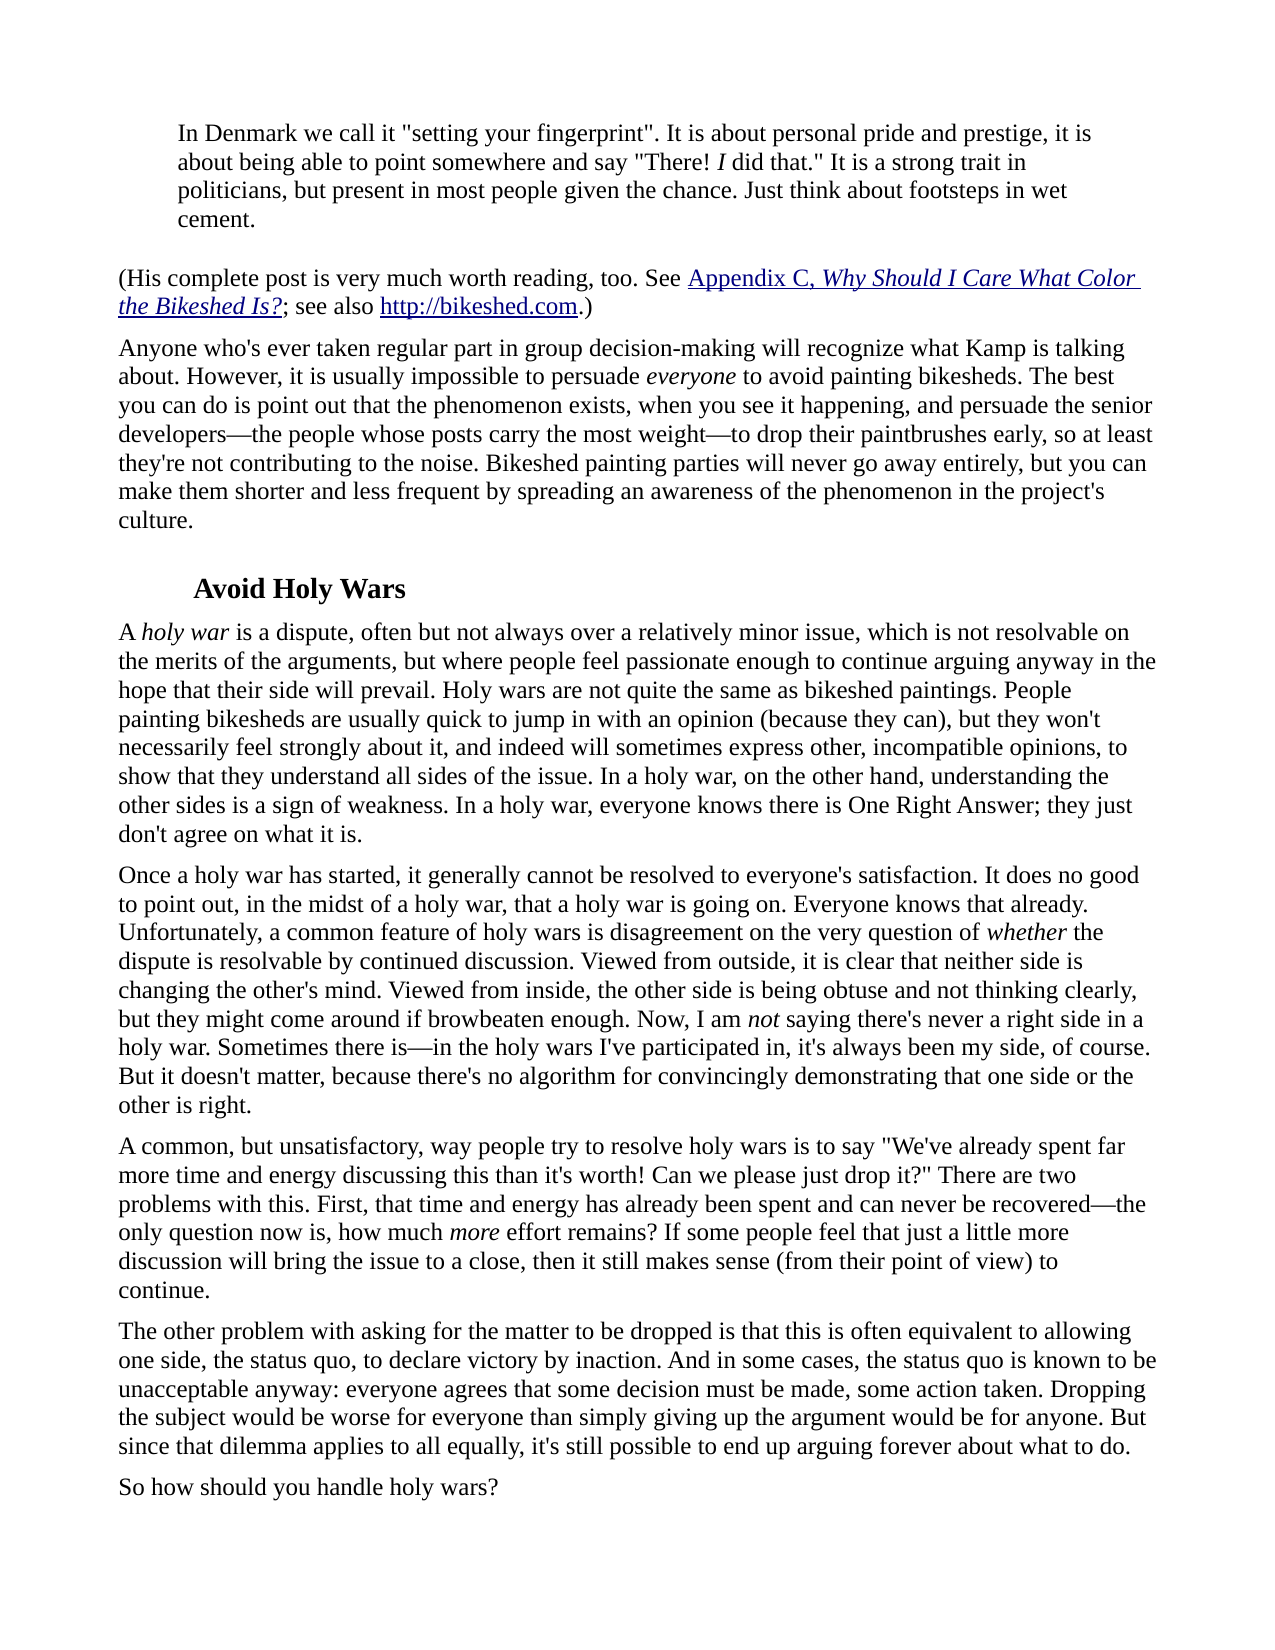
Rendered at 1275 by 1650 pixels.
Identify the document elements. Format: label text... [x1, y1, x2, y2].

text A holy war is a dispute, often but not always over a relatively minor issue, which is not resolvable on the merits of the arguments, but where people feel passionate enough to continue arguing anyway in the hope that their side will prevail. Holy wars are not quite the same as bikeshed paintings. People painting bikesheds are usually quick to jump in with an opinion (because they can), but they won't necessarily feel strongly about it, and indeed will sometimes express other, incompatible opinions, to show that they understand all sides of the issue. In a holy war, on the other hand, understanding the other sides is a sign of weakness. In a holy war, everyone knows there is One Right Answer; they just don't agree on what it is. [118, 617, 1157, 847]
text A common, but unsatisfactory, way people try to resolve holy wars is to say "We've already spent far more time and energy discussing this than it's worth! Can we please just drop it?" There are two problems with this. First, that time and energy has already been spent and can never be recovered—the only question now is, how much more effort remains? If some people feel that just a little more discussion will bring the issue to a close, then it still makes sense (from their point of view) to continue. [118, 1131, 1157, 1304]
text The other problem with asking for the matter to be dropped is that this is often equivalent to allowing one side, the status quo, to declare victory by inaction. And in some cases, the status quo is known to be unacceptable anyway: everyone agrees that some decision must be made, some action taken. Dropping the subject would be worse for everyone than simply giving up the argument would be for anyone. But since that dilemma applies to all equally, it's still possible to end up arguing forever about what to do. [118, 1316, 1157, 1460]
subtitle Avoid Holy Wars [118, 571, 1157, 605]
text In Denmark we call it "setting your fingerprint". It is about personal pride and prestige, it is about being able to point somewhere and say "There! I did that." It is a strong trait in politicians, but present in most people given the chance. Just think about footsteps in wet cement. [177, 118, 1098, 233]
text So how should you handle holy wars? [118, 1472, 1157, 1501]
text (His complete post is very much worth reading, too. See Appendix C, Why Should I Care What Color the Bikeshed Is?; see also http://bikeshed.com.) [118, 263, 1157, 320]
text Anyone who's ever taken regular part in group decision-making will recognize what Kamp is talking about. However, it is usually impossible to persuade everyone to avoid painting bikesheds. The best you can do is point out that the phenomenon exists, when you see it happening, and persuade the senior developers—the people whose posts carry the most weight—to drop their paintbrushes early, so at least they're not contributing to the noise. Bikeshed painting parties will never go away entirely, but you can make them shorter and less frequent by spreading an awareness of the phenomenon in the project's culture. [118, 333, 1157, 534]
text Once a holy war has started, it generally cannot be resolved to everyone's satisfaction. It does no good to point out, in the midst of a holy war, that a holy war is going on. Everyone knows that already. Unfortunately, a common feature of holy wars is disagreement on the very question of whether the dispute is resolvable by continued discussion. Viewed from outside, it is clear that neither side is changing the other's mind. Viewed from inside, the other side is being obtuse and not thinking clearly, but they might come around if browbeaten enough. Now, I am not saying there's never a right side in a holy war. Sometimes there is—in the holy wars I've participated in, it's always been my side, of course. But it doesn't matter, because there's no algorithm for convincingly demonstrating that one side or the other is right. [118, 860, 1157, 1119]
